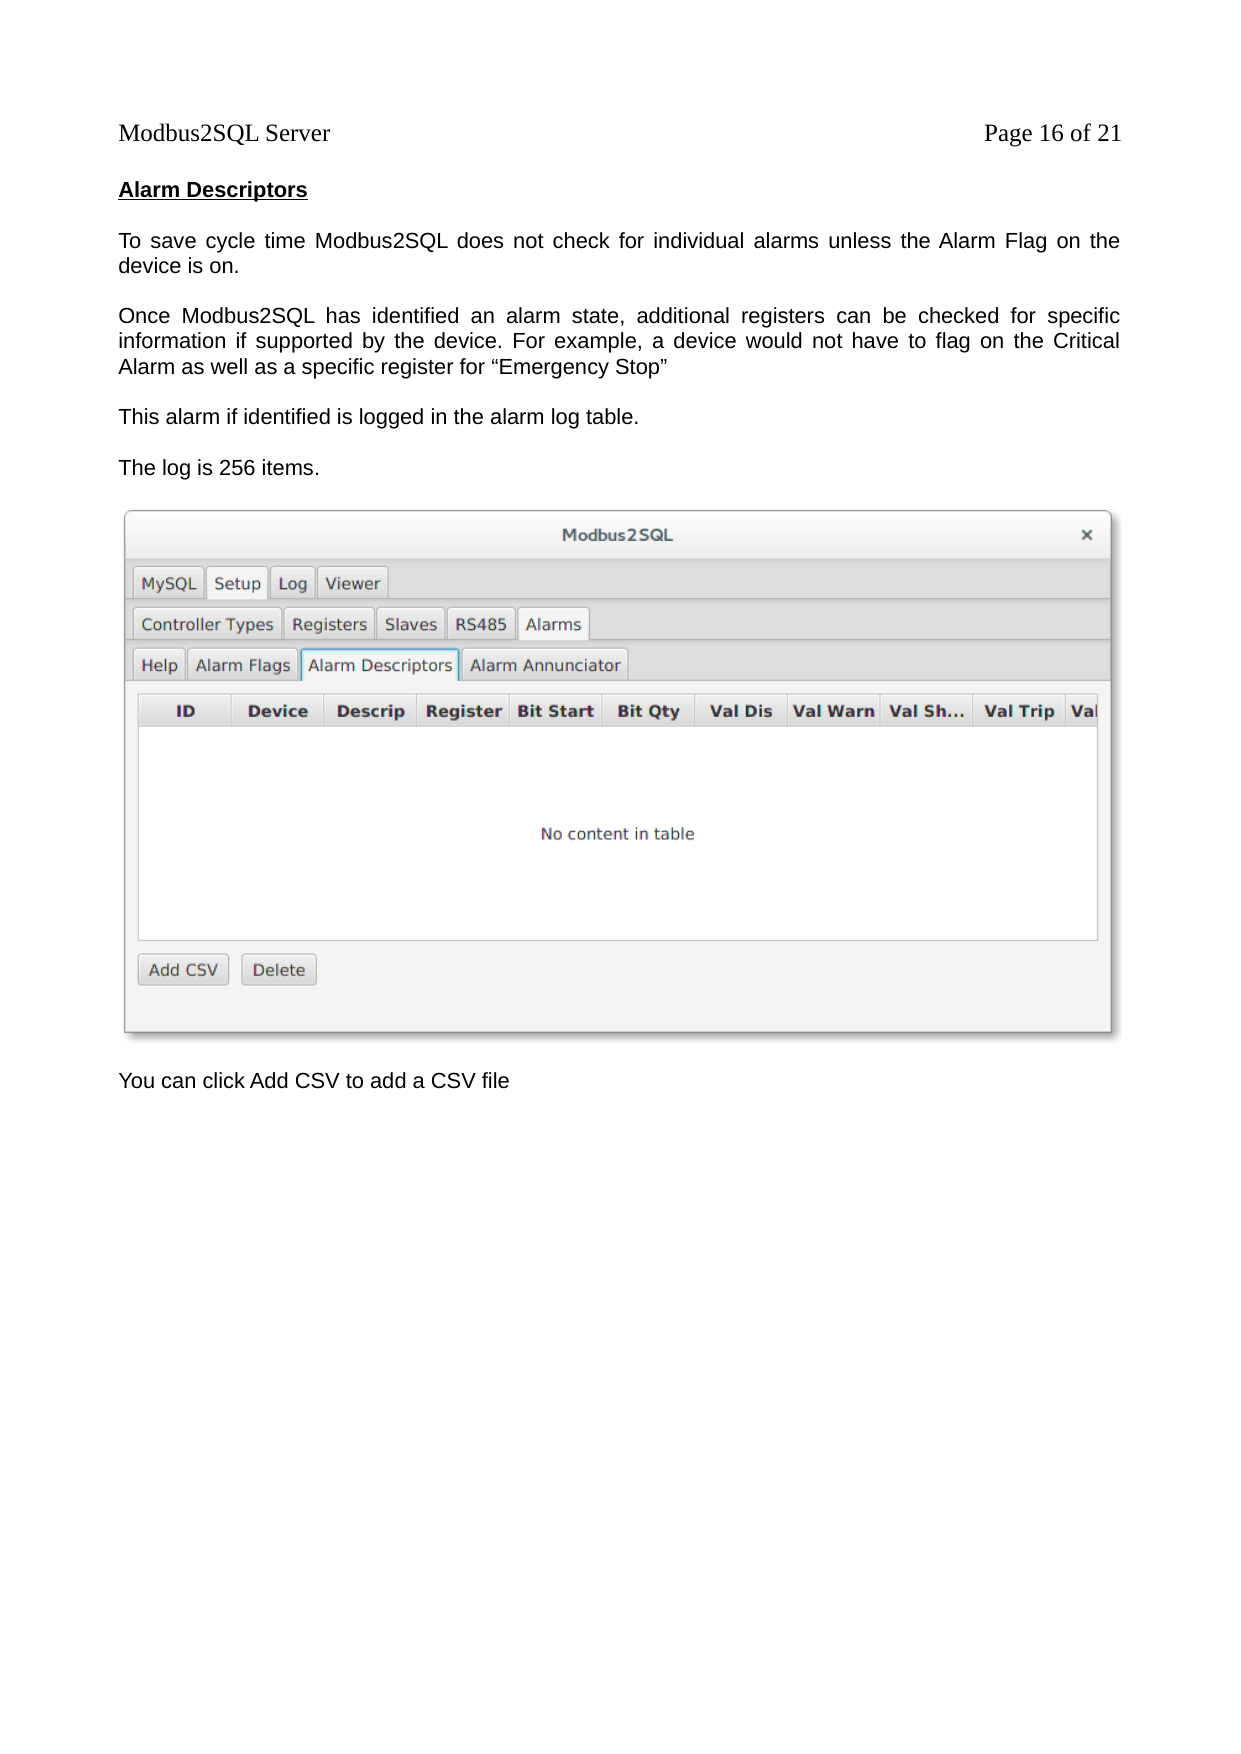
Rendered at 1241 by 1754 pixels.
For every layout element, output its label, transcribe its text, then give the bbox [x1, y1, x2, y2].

text The log is 256 items. [118, 454, 1122, 479]
text This alarm if identified is logged in the alarm log table. [118, 404, 1122, 429]
text Once Modbus2SQL has identified an alarm state, additional registers can be checked for specific information if supported by the device. For example, a device would not have to flag on the Critical Alarm as well as a specific register for “Emergency Stop” [118, 303, 1122, 379]
picture [118, 504, 1123, 1044]
text To save cycle time Modbus2SQL does not check for individual alarms unless the Alarm Flag on the device is on. [118, 227, 1122, 278]
text You can click Add CSV to add a CSV file [118, 1068, 1122, 1093]
text Alarm Descriptors [118, 177, 1122, 202]
